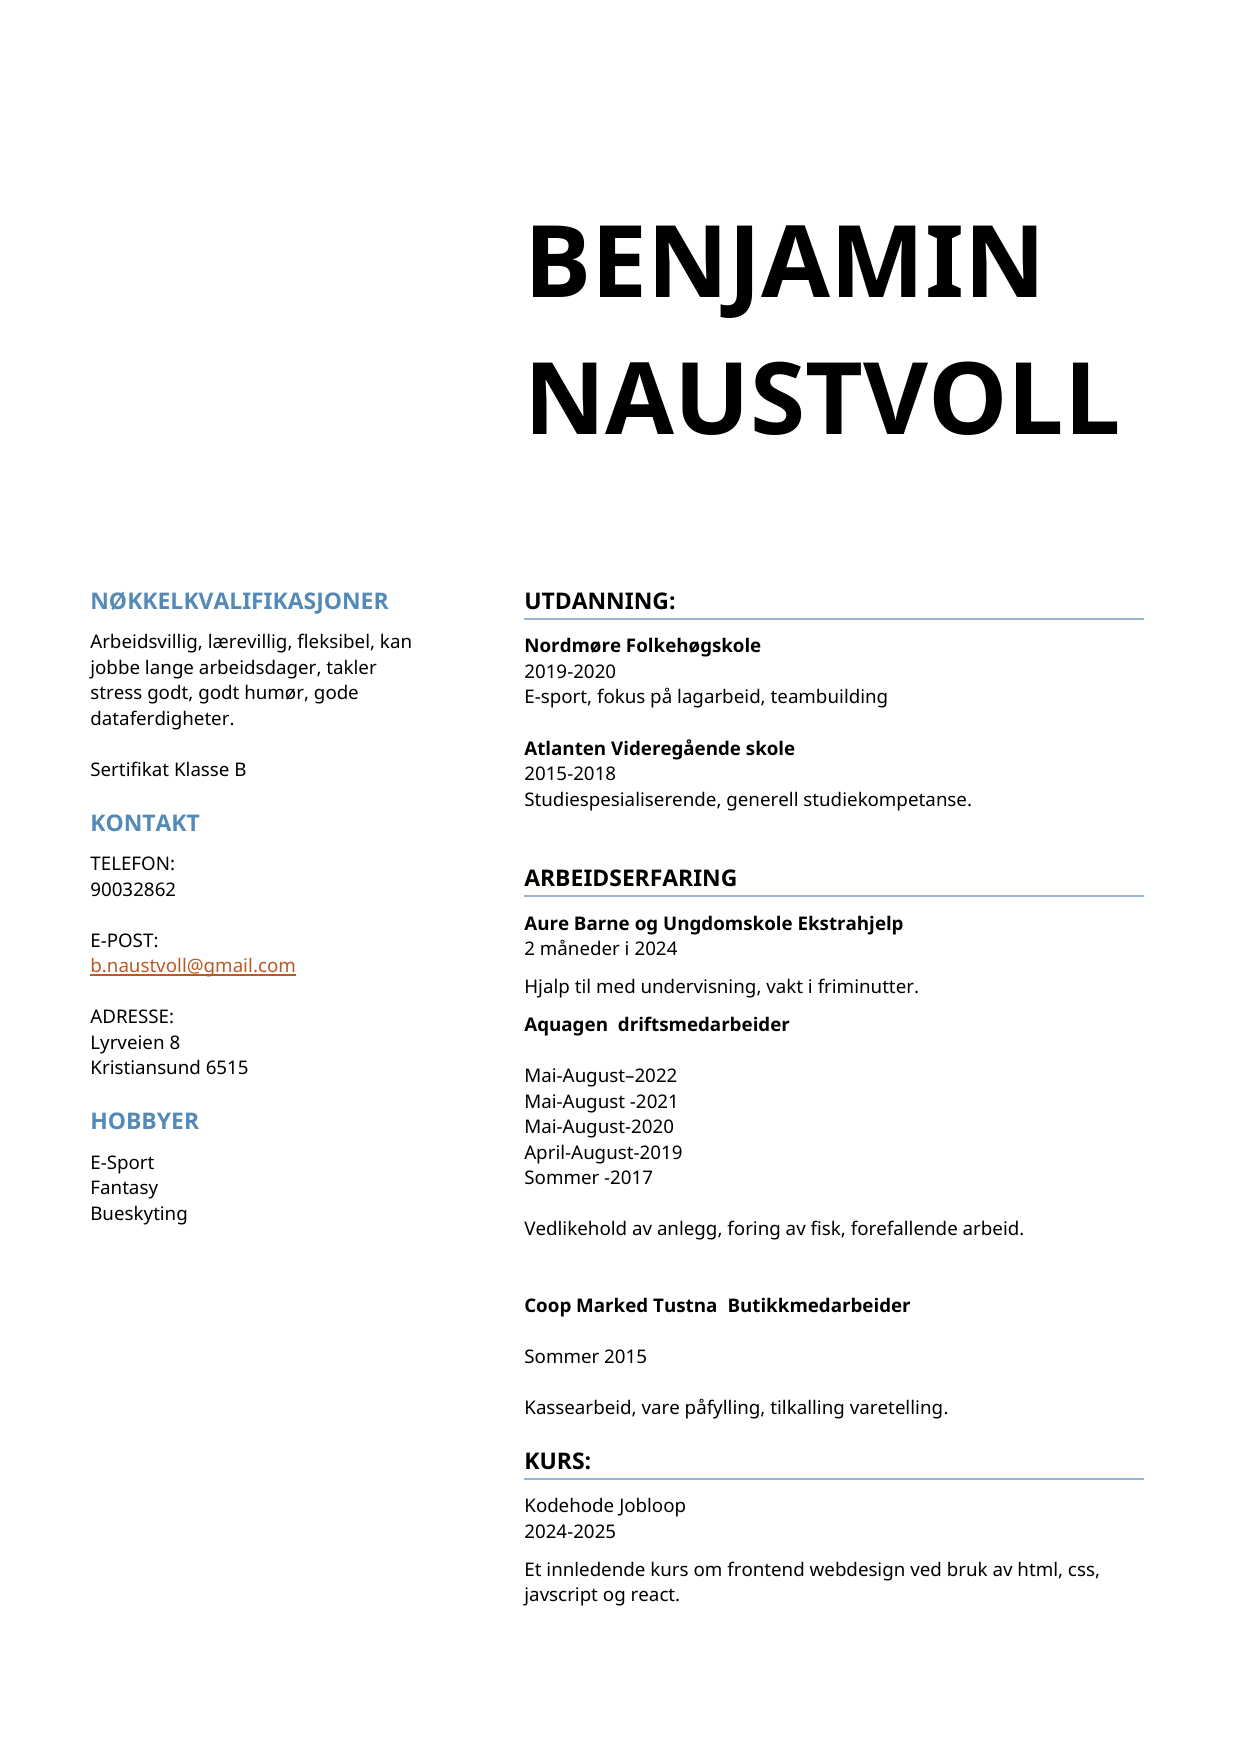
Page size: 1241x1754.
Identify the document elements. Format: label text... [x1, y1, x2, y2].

table_cell [438, 560, 512, 1620]
table_header [438, 101, 512, 560]
table_header [78, 101, 437, 560]
table_cell nØKKELKVALIFIKASJONER Arbeidsvillig, lærevillig, fleksibel, kan jobbe lange arbeidsdager, takler stress godt, godt humør, gode dataferdigheter. Sertifikat Klasse B Kontakt TELEFON: 90032862 E-POST: b.naustvoll@gmail.com ADRESSE: Lyrveien 8 Kristiansund 6515 Hobbyer E-Sport Fantasy Bueskyting [78, 560, 437, 1620]
table_cell UTDANNING: Nordmøre Folkehøgskole 2019-2020 E-sport, fokus på lagarbeid, teambuilding Atlanten Videregående skole 2015-2018 Studiespesialiserende, generell studiekompetanse. ARBEIDSERFARING Aure Barne og Ungdomskole Ekstrahjelp 2 måneder i 2024 Hjalp til med undervisning, vakt i friminutter. Aquagen driftsmedarbeider Mai-August–2022 Mai-August -2021 Mai-August-2020 April-August-2019 Sommer -2017 Vedlikehold av anlegg, foring av fisk, forefallende arbeid. Coop Marked Tustna Butikkmedarbeider Sommer 2015 Kassearbeid, vare påfylling, tilkalling varetelling. Kurs: Kodehode Jobloop 2024-2025 Et innledende kurs om frontend webdesign ved bruk av html, css, javscript og react. [512, 560, 1156, 1620]
table_header Benjamin Naustvoll [512, 101, 1156, 560]
